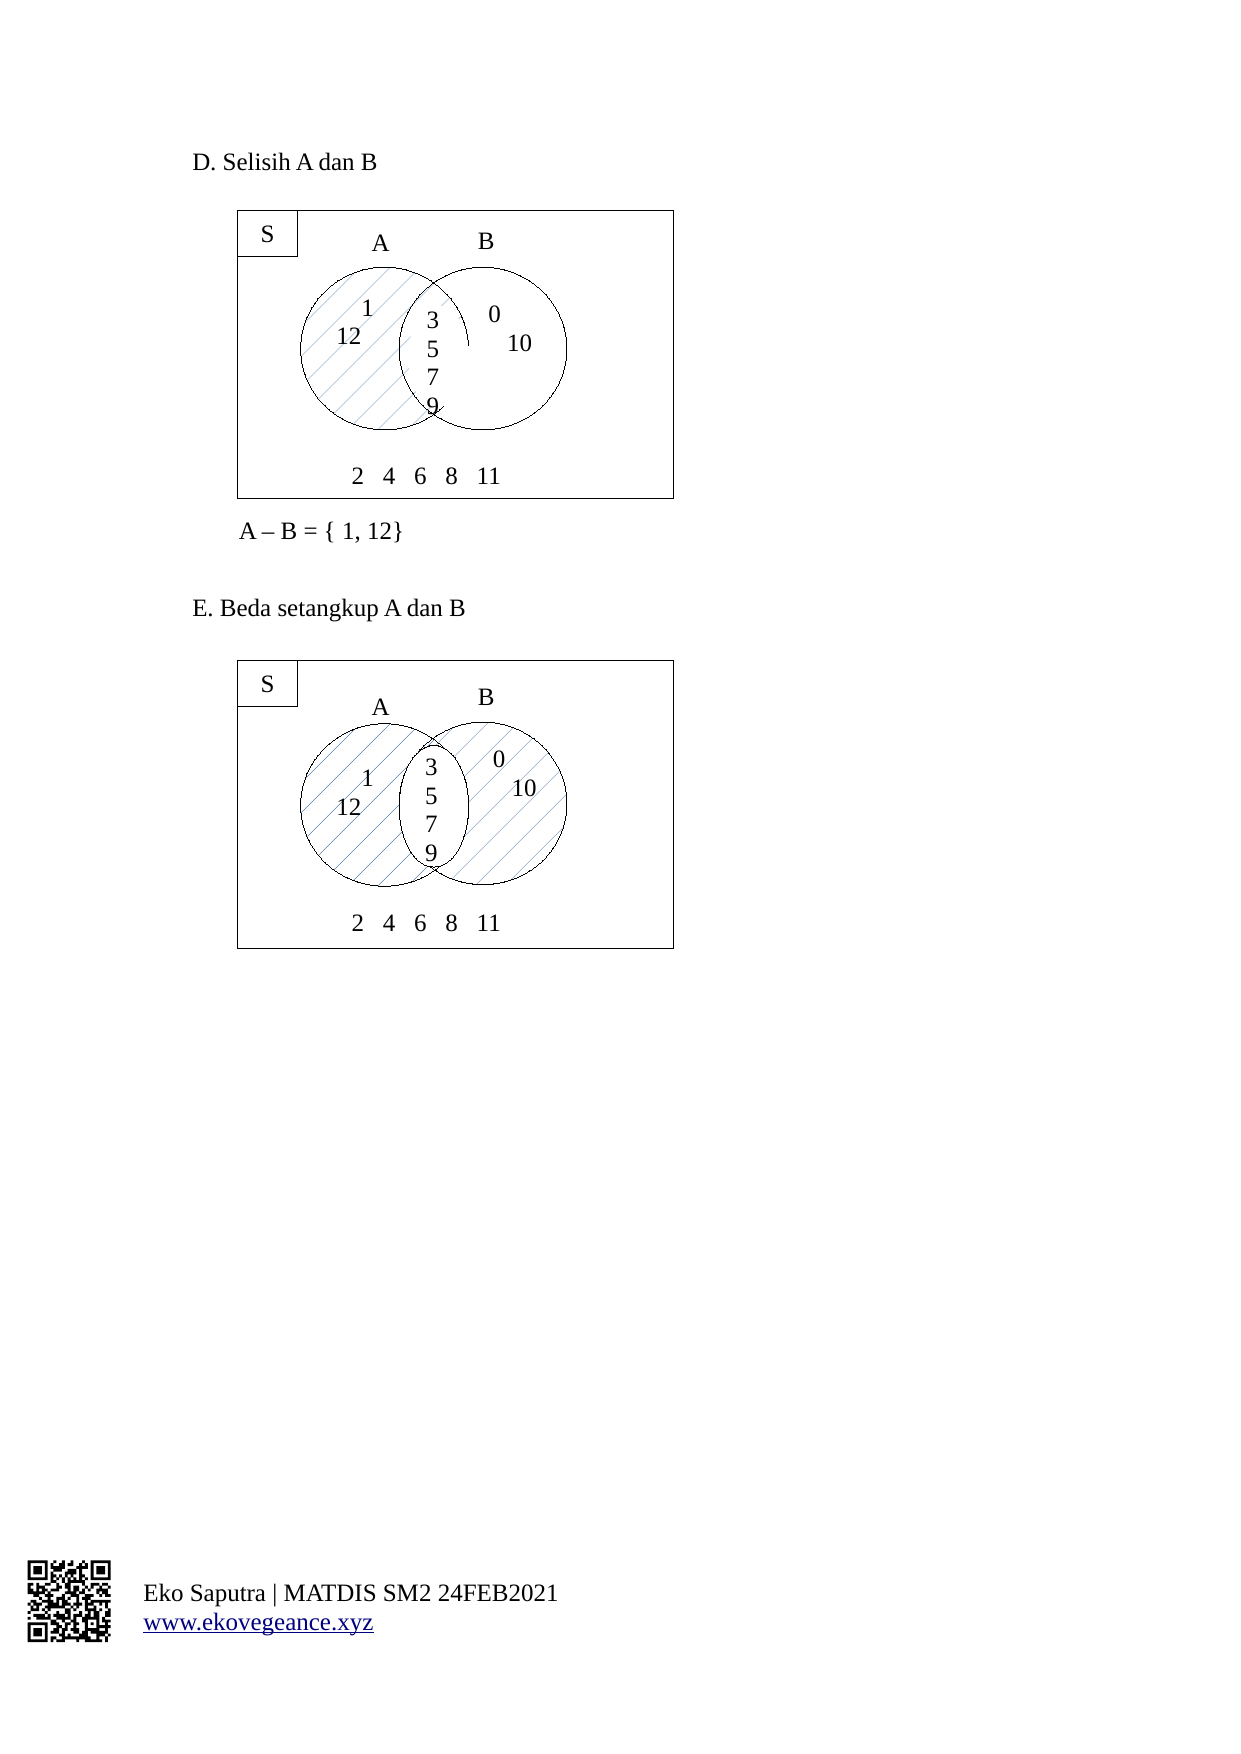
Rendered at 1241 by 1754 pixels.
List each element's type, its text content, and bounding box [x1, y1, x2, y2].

text E. Beda setangkup A dan B [118, 593, 1122, 621]
text D. Selisih A dan B [118, 147, 1122, 176]
